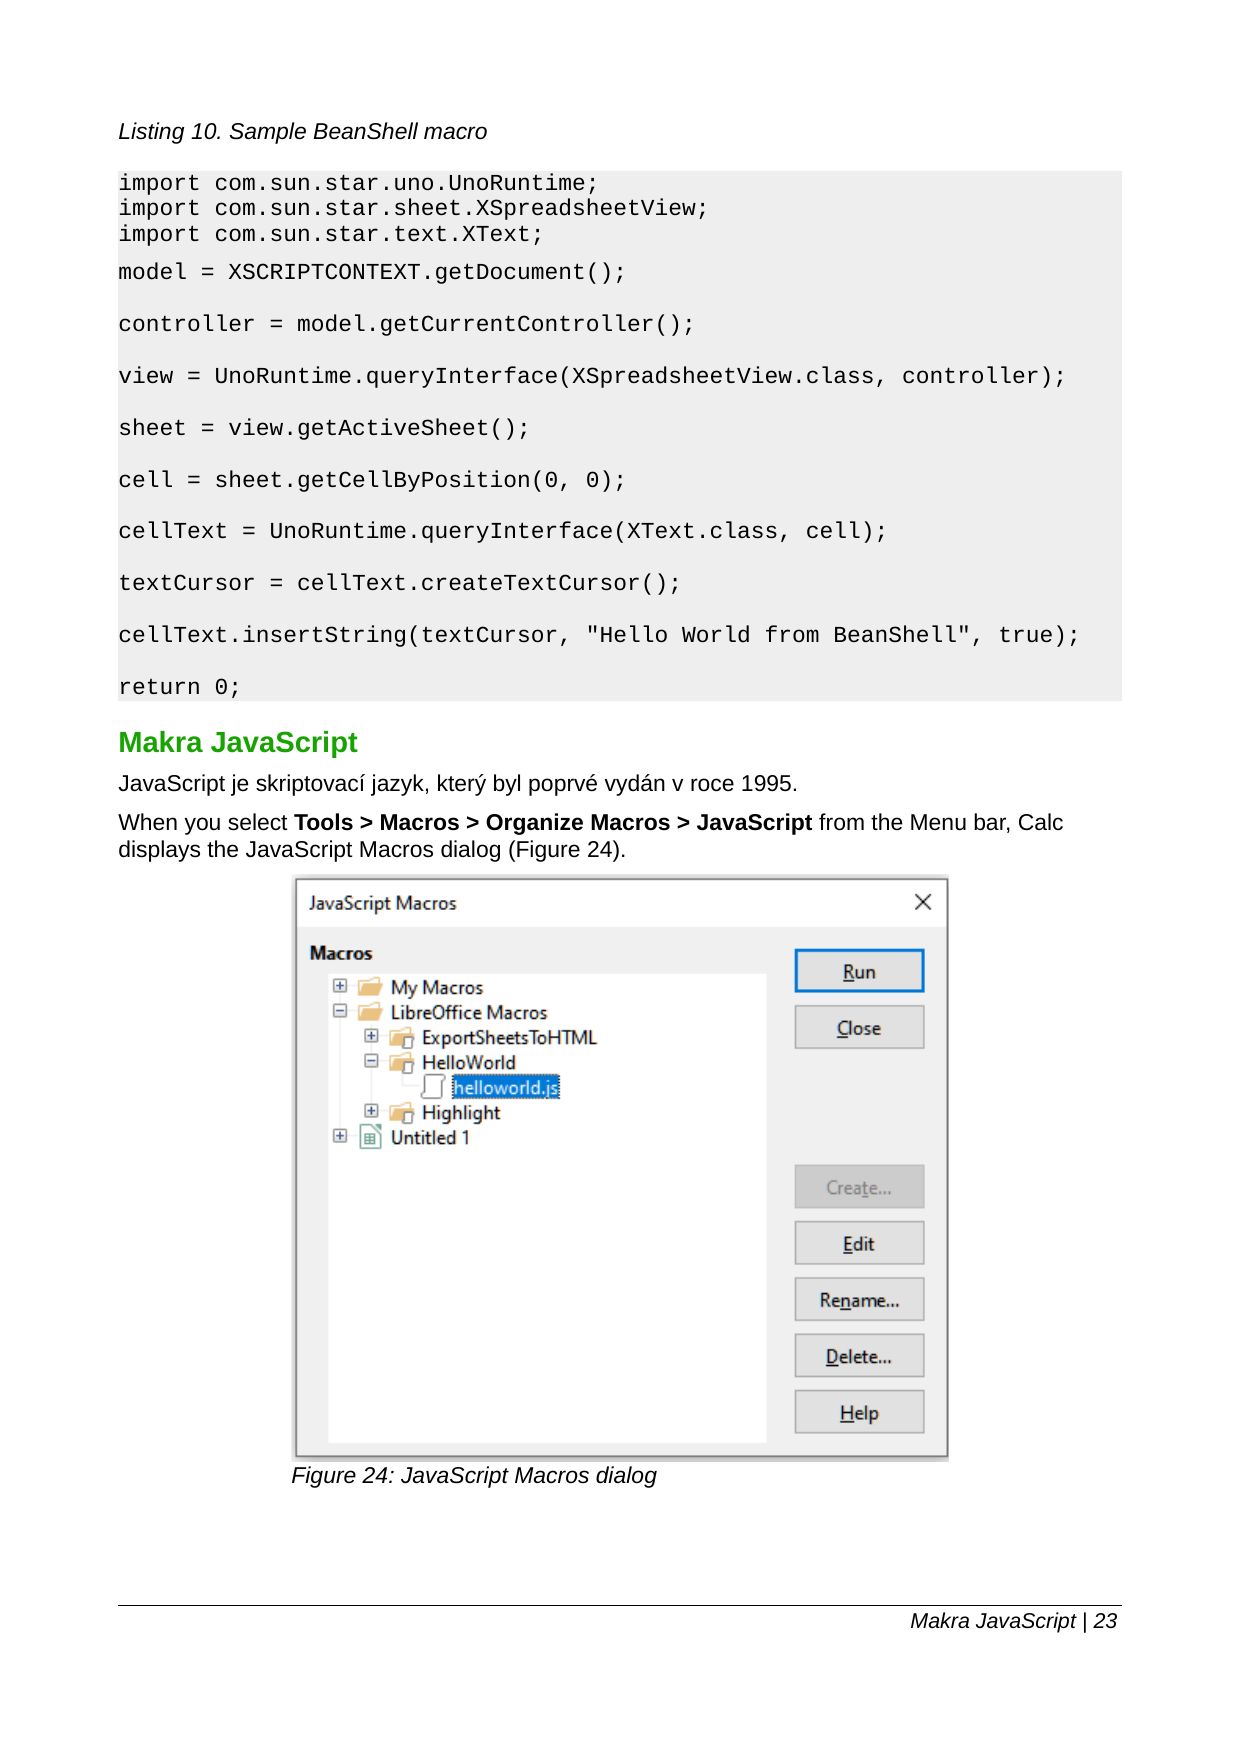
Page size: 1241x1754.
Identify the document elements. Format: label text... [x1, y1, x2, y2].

subtitle Makra JavaScript [118, 725, 1122, 758]
text When you select Tools > Macros > Organize Macros > JavaScript from the Menu bar, Calc displays the JavaScript Macros dialog (Figure 24). [118, 809, 1122, 862]
picture [291, 874, 949, 1462]
text JavaScript je skriptovací jazyk, který byl poprvé vydán v roce 1995. [118, 770, 1122, 797]
text import com.sun.star.uno.UnoRuntime; import com.sun.star.sheet.XSpreadsheetView; import com.sun.star.text.XText; [118, 171, 1122, 249]
text Figure 24: JavaScript Macros dialog [291, 1462, 949, 1488]
text model = XSCRIPTCONTEXT.getDocument(); controller = model.getCurrentController(); view = UnoRuntime.queryInterface(XSpreadsheetView.class, controller); sheet = view.getActiveSheet(); cell = sheet.getCellByPosition(0, 0); cellText = UnoRuntime.queryInterface(XText.class, cell); textCursor = cellText.createTextCursor(); cellText.insertString(textCursor, "Hello World from BeanShell", true); return 0; [118, 260, 1122, 701]
text Listing 10. Sample BeanShell macro [118, 118, 1122, 144]
